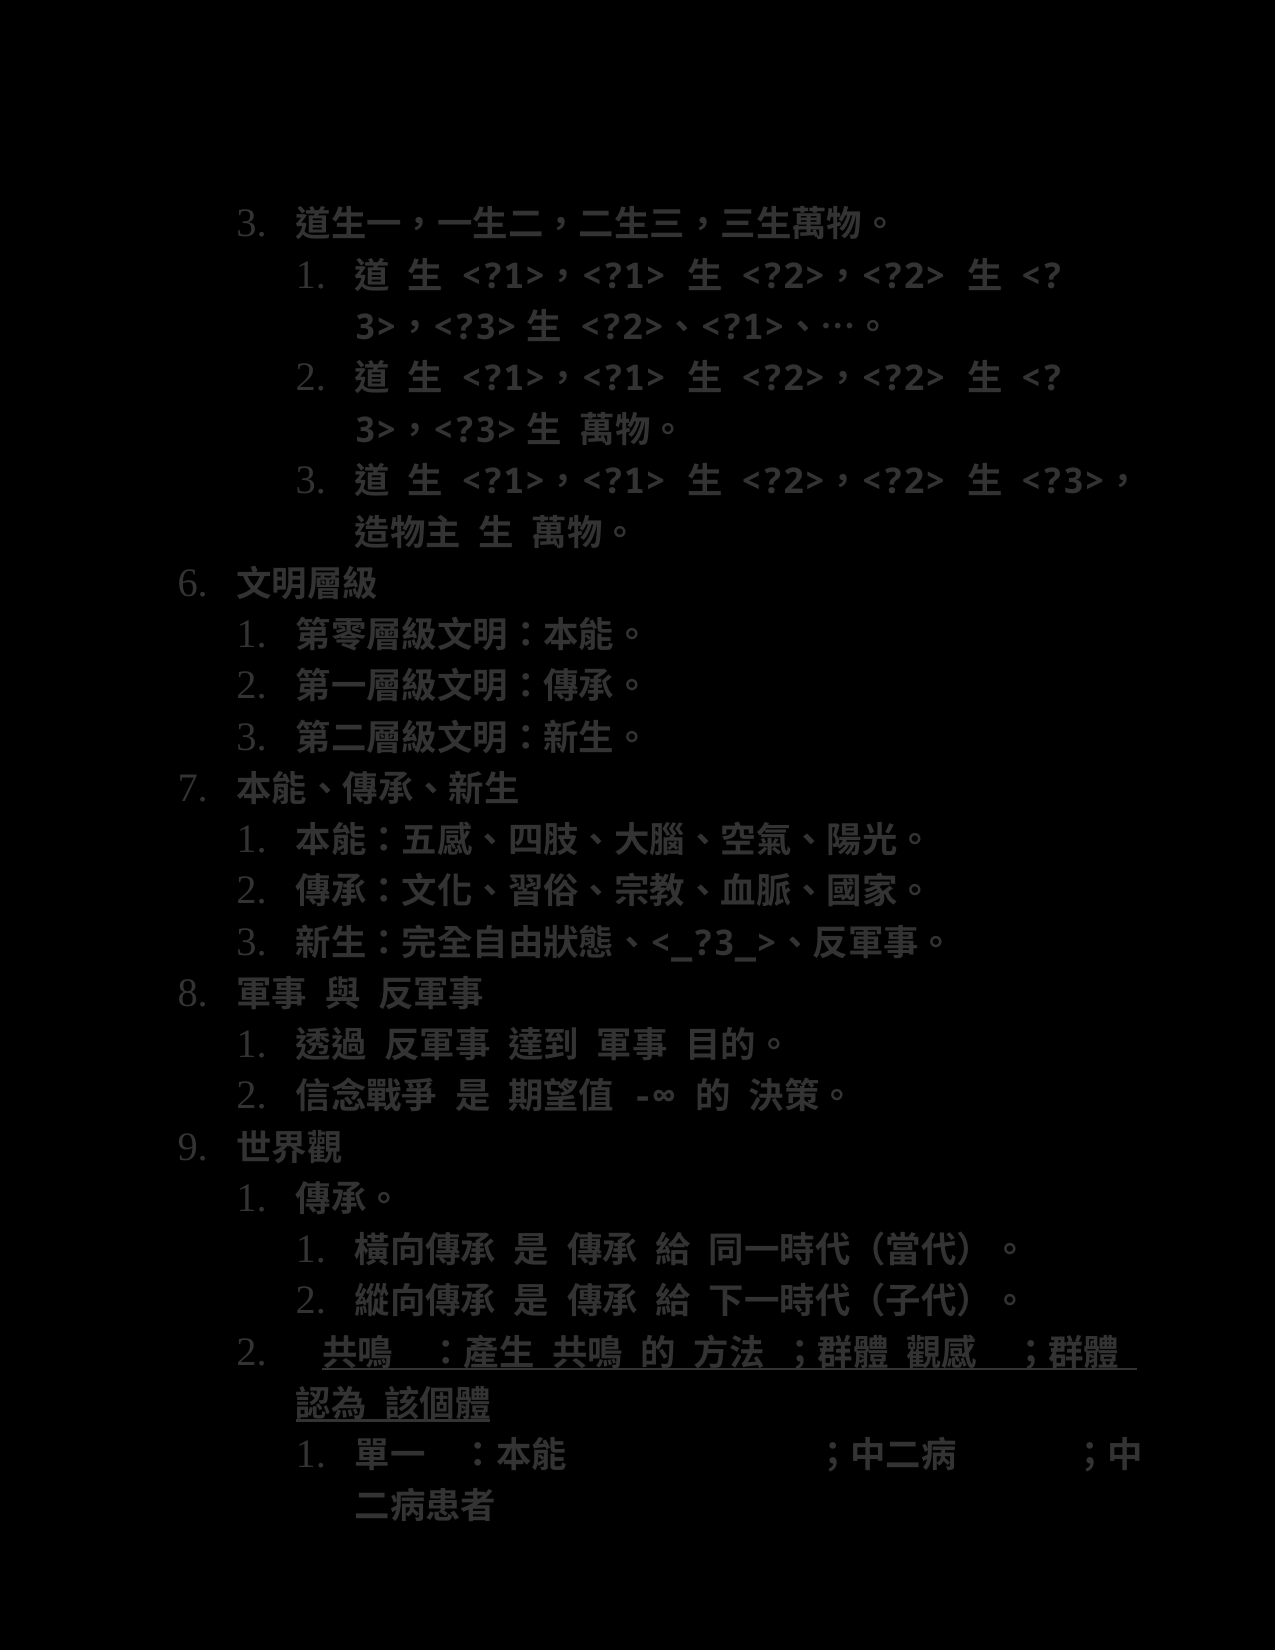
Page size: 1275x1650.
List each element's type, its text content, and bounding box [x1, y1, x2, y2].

list 橫向傳承 是 傳承 給 同一時代（當代）。 [295, 1222, 1157, 1273]
list 本能：五感、四肢、大腦、空氣、陽光。 [236, 811, 1157, 863]
list 第二層級文明：新生。 [236, 709, 1157, 760]
list 軍事 與 反軍事 [177, 965, 1157, 1016]
list 第零層級文明：本能。 [236, 606, 1157, 658]
list 共鳴 ：產生 共鳴 的 方法 ；群體 觀感 ；群體 認為 該個體 [236, 1324, 1157, 1427]
list 新生：完全自由狀態、<_?3_>、反軍事。 [236, 914, 1157, 965]
list 透過 反軍事 達到 軍事 目的。 [236, 1016, 1157, 1068]
list 道 生 <?1>，<?1> 生 <?2>，<?2> 生 <?3>，<?3> 生 萬物。 [295, 350, 1157, 452]
list 傳承：文化、習俗、宗教、血脈、國家。 [236, 863, 1157, 914]
list 道生一，一生二，二生三，三生萬物。 [236, 196, 1157, 247]
list 世界觀 [177, 1119, 1157, 1170]
list 道 生 <?1>，<?1> 生 <?2>，<?2> 生 <?3>，造物主 生 萬物。 [295, 452, 1157, 555]
list 縱向傳承 是 傳承 給 下一時代（子代）。 [295, 1273, 1157, 1324]
list 單一 ：本能 ；中二病 ；中二病患者 [295, 1427, 1157, 1529]
list 本能、傳承、新生 [177, 760, 1157, 811]
list 道 生 <?1>，<?1> 生 <?2>，<?2> 生 <?3>，<?3> 生 <?2>、<?1>、…。 [295, 247, 1157, 350]
list 文明層級 [177, 555, 1157, 606]
list 第一層級文明：傳承。 [236, 658, 1157, 709]
list 信念戰爭 是 期望值 -∞ 的 決策。 [236, 1068, 1157, 1119]
list 傳承。 [236, 1170, 1157, 1222]
